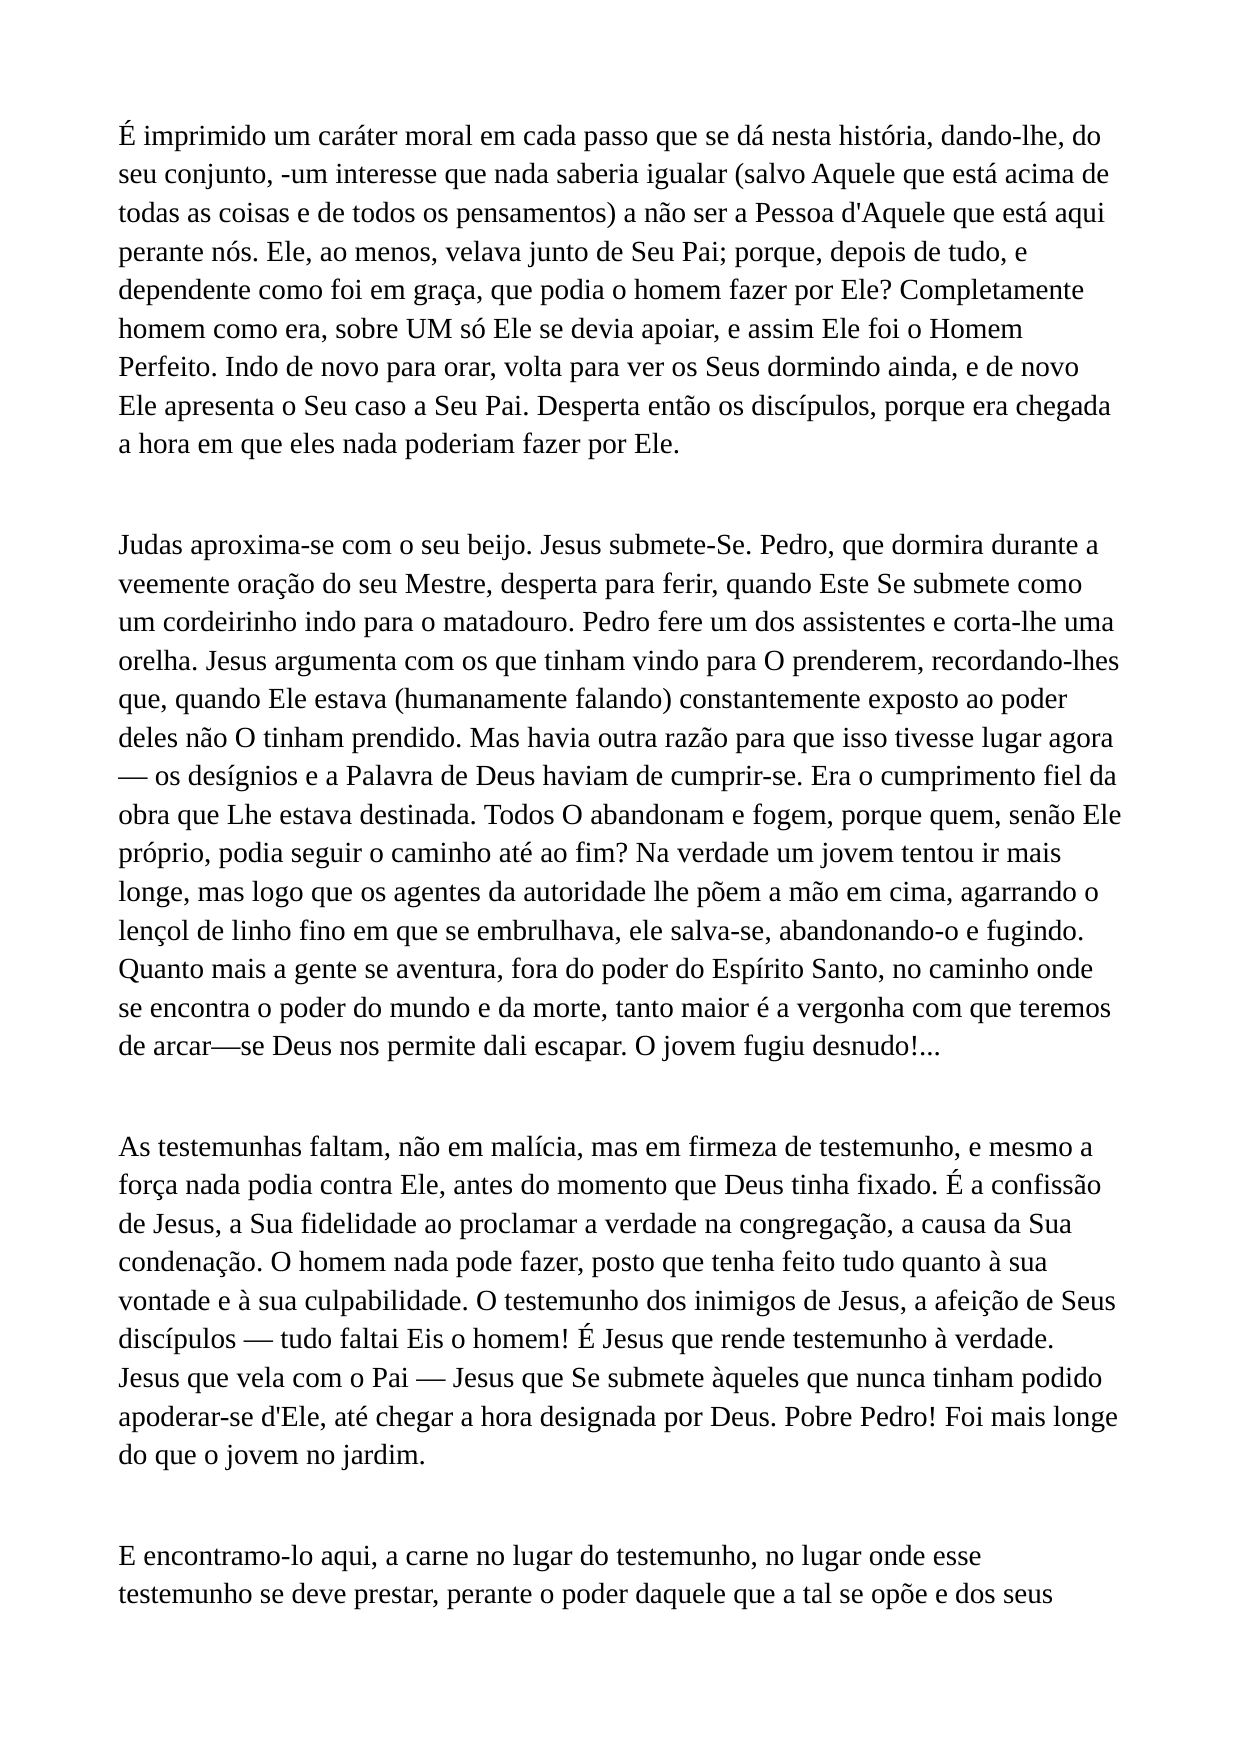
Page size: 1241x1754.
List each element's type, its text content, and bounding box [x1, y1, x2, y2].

text É imprimido um caráter moral em cada passo que se dá nesta história, dando-lhe, do seu conjunto, -um interesse que nada saberia igualar (salvo Aquele que está acima de todas as coisas e de todos os pensamentos) a não ser a Pessoa d'Aquele que está aqui perante nós. Ele, ao menos, velava junto de Seu Pai; porque, depois de tudo, e dependente como foi em graça, que podia o homem fazer por Ele? Completamente homem como era, sobre UM só Ele se devia apoiar, e assim Ele foi o Homem Perfeito. Indo de novo para orar, volta para ver os Seus dormindo ainda, e de novo Ele apresenta o Seu caso a Seu Pai. Desperta então os discípulos, porque era chegada a hora em que eles nada poderiam fazer por Ele. [118, 118, 1122, 460]
text As testemunhas faltam, não em malícia, mas em firmeza de testemunho, e mesmo a força nada podia contra Ele, antes do momento que Deus tinha fixado. É a confissão de Jesus, a Sua fidelidade ao proclamar a verdade na congregação, a causa da Sua condenação. O homem nada pode fazer, posto que tenha feito tudo quanto à sua vontade e à sua culpabilidade. O testemunho dos inimigos de Jesus, a afeição de Seus discípulos — tudo faltai Eis o homem! É Jesus que rende testemunho à verdade. Jesus que vela com o Pai — Jesus que Se submete àqueles que nunca tinham podido apoderar-se d'Ele, até chegar a hora designada por Deus. Pobre Pedro! Foi mais longe do que o jovem no jardim. [118, 1129, 1122, 1471]
text E encontramo-lo aqui, a carne no lugar do testemunho, no lugar onde esse testemunho se deve prestar, perante o poder daquele que a tal se opõe e dos seus [118, 1538, 1122, 1610]
text Judas aproxima-se com o seu beijo. Jesus submete-Se. Pedro, que dormira durante a veemente oração do seu Mestre, desperta para ferir, quando Este Se submete como um cordeirinho indo para o matadouro. Pedro fere um dos assistentes e corta-lhe uma orelha. Jesus argumenta com os que tinham vindo para O prenderem, recordando-lhes que, quando Ele estava (humanamente falando) constantemente exposto ao poder deles não O tinham prendido. Mas havia outra razão para que isso tivesse lugar agora — os desígnios e a Palavra de Deus haviam de cumprir-se. Era o cumprimento fiel da obra que Lhe estava destinada. Todos O abandonam e fogem, porque quem, senão Ele próprio, podia seguir o caminho até ao fim? Na verdade um jovem tentou ir mais longe, mas logo que os agentes da autoridade lhe põem a mão em cima, agarrando o lençol de linho fino em que se embrulhava, ele salva-se, abandonando-o e fugindo. Quanto mais a gente se aventura, fora do poder do Espírito Santo, no caminho onde se encontra o poder do mundo e da morte, tanto maior é a vergonha com que teremos de arcar—se Deus nos permite dali escapar. O jovem fugiu desnudo!... [118, 527, 1122, 1062]
